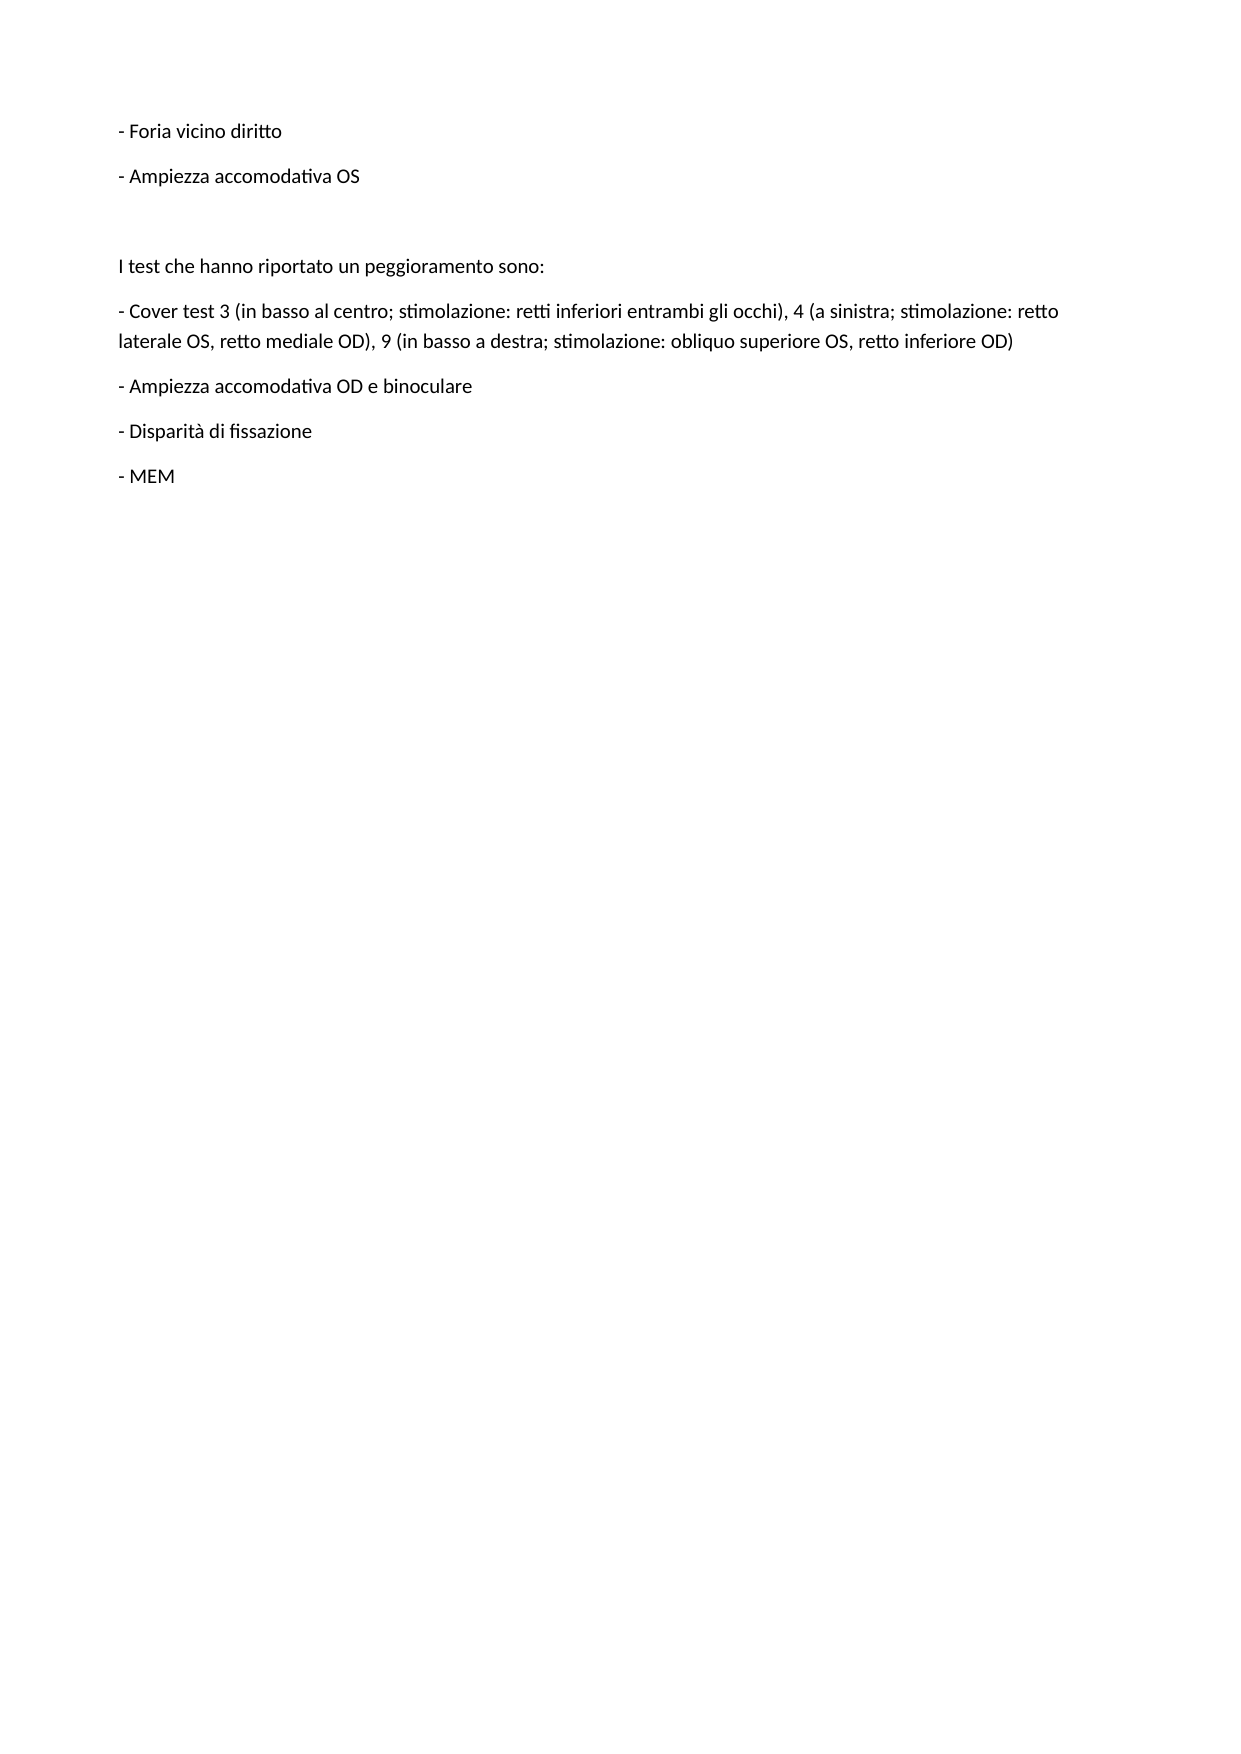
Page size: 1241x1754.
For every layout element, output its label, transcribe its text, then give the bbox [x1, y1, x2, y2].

text - MEM [118, 463, 1122, 489]
text - Ampiezza accomodativa OS [118, 163, 1122, 188]
text - Foria vicino diritto [118, 118, 1122, 143]
text I test che hanno riportato un peggioramento sono: [118, 253, 1122, 278]
text - Disparità di fissazione [118, 418, 1122, 444]
text - Cover test 3 (in basso al centro; stimolazione: retti inferiori entrambi gli occhi), 4 (a sinistra; stimolazione: retto laterale OS, retto mediale OD), 9 (in basso a destra; stimolazione: obliquo superiore OS, retto inferiore OD) [118, 298, 1122, 354]
text - Ampiezza accomodativa OD e binoculare [118, 373, 1122, 399]
